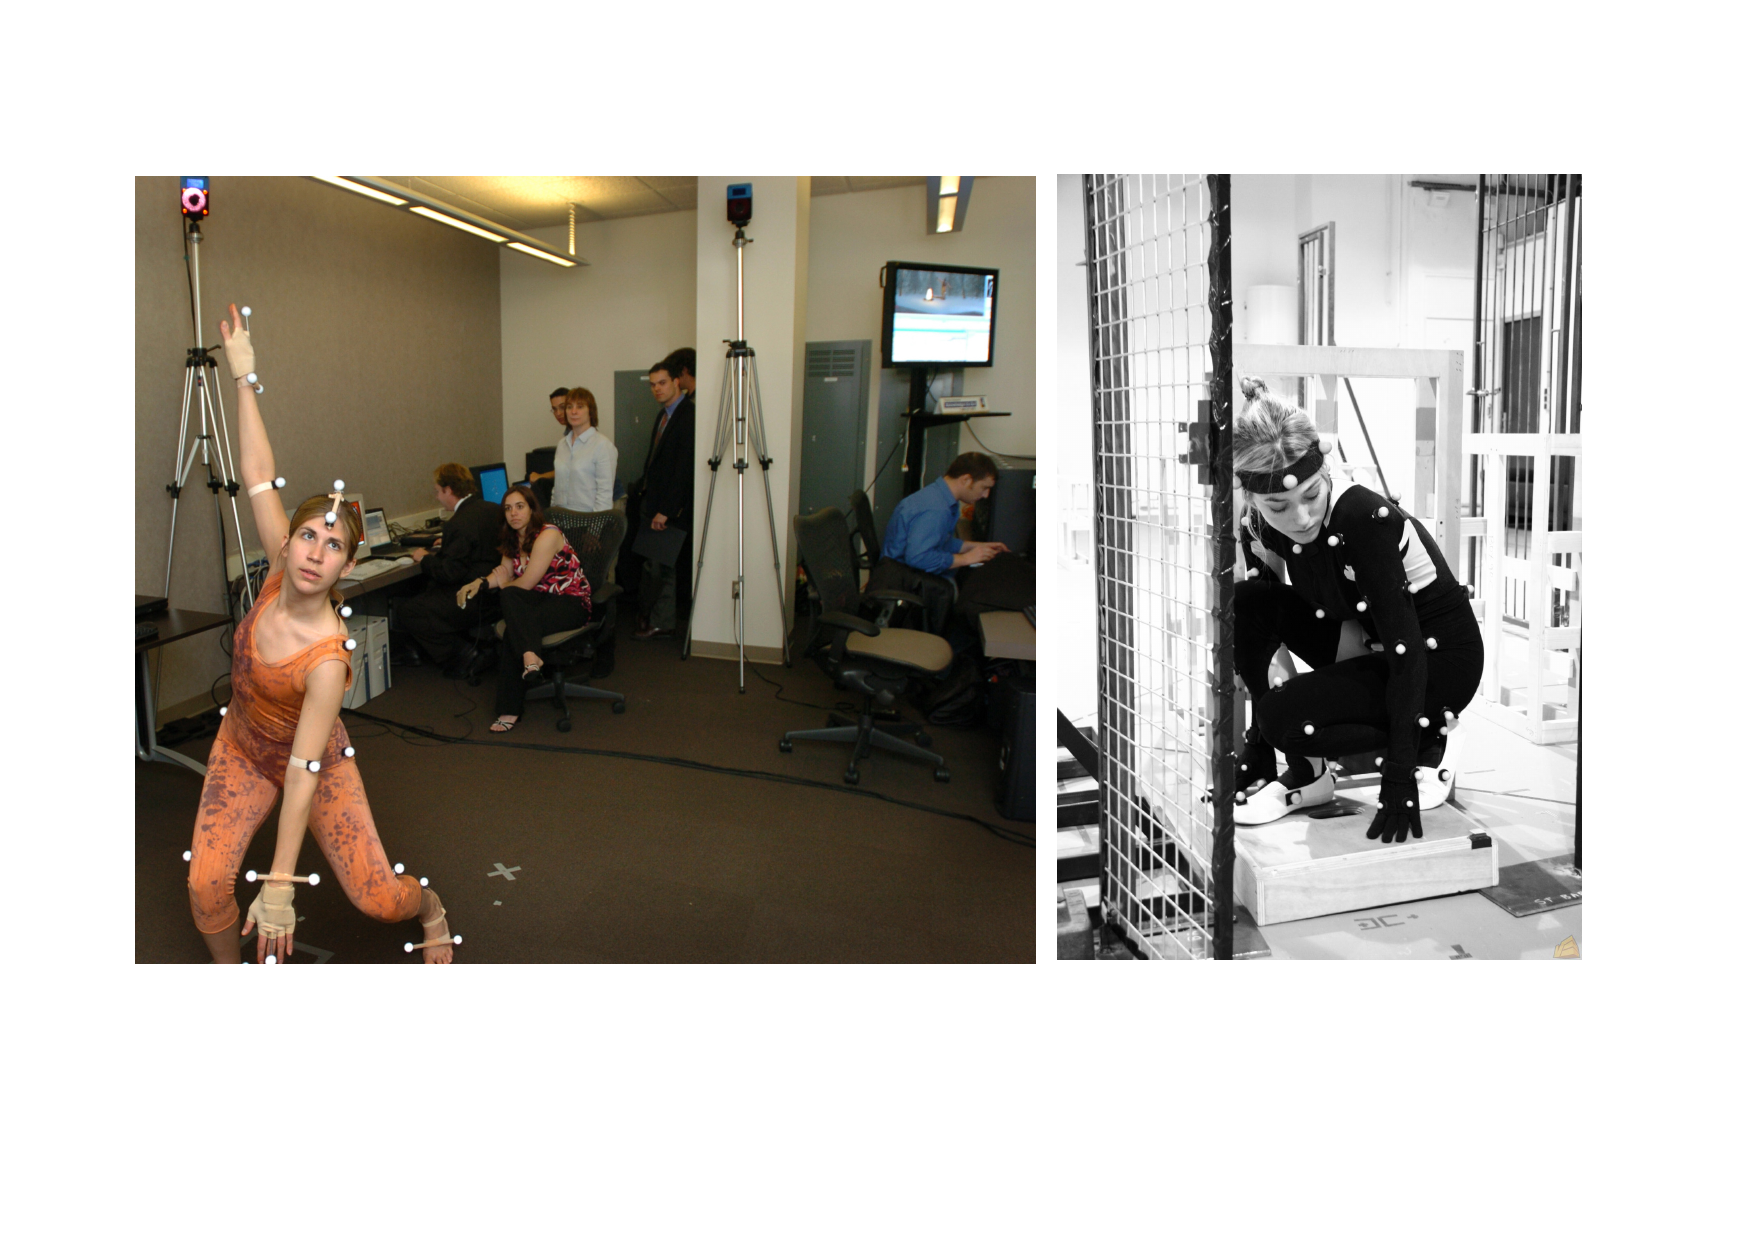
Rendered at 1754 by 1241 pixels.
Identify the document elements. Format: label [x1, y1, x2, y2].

picture [135, 176, 1036, 964]
picture [1057, 174, 1582, 960]
